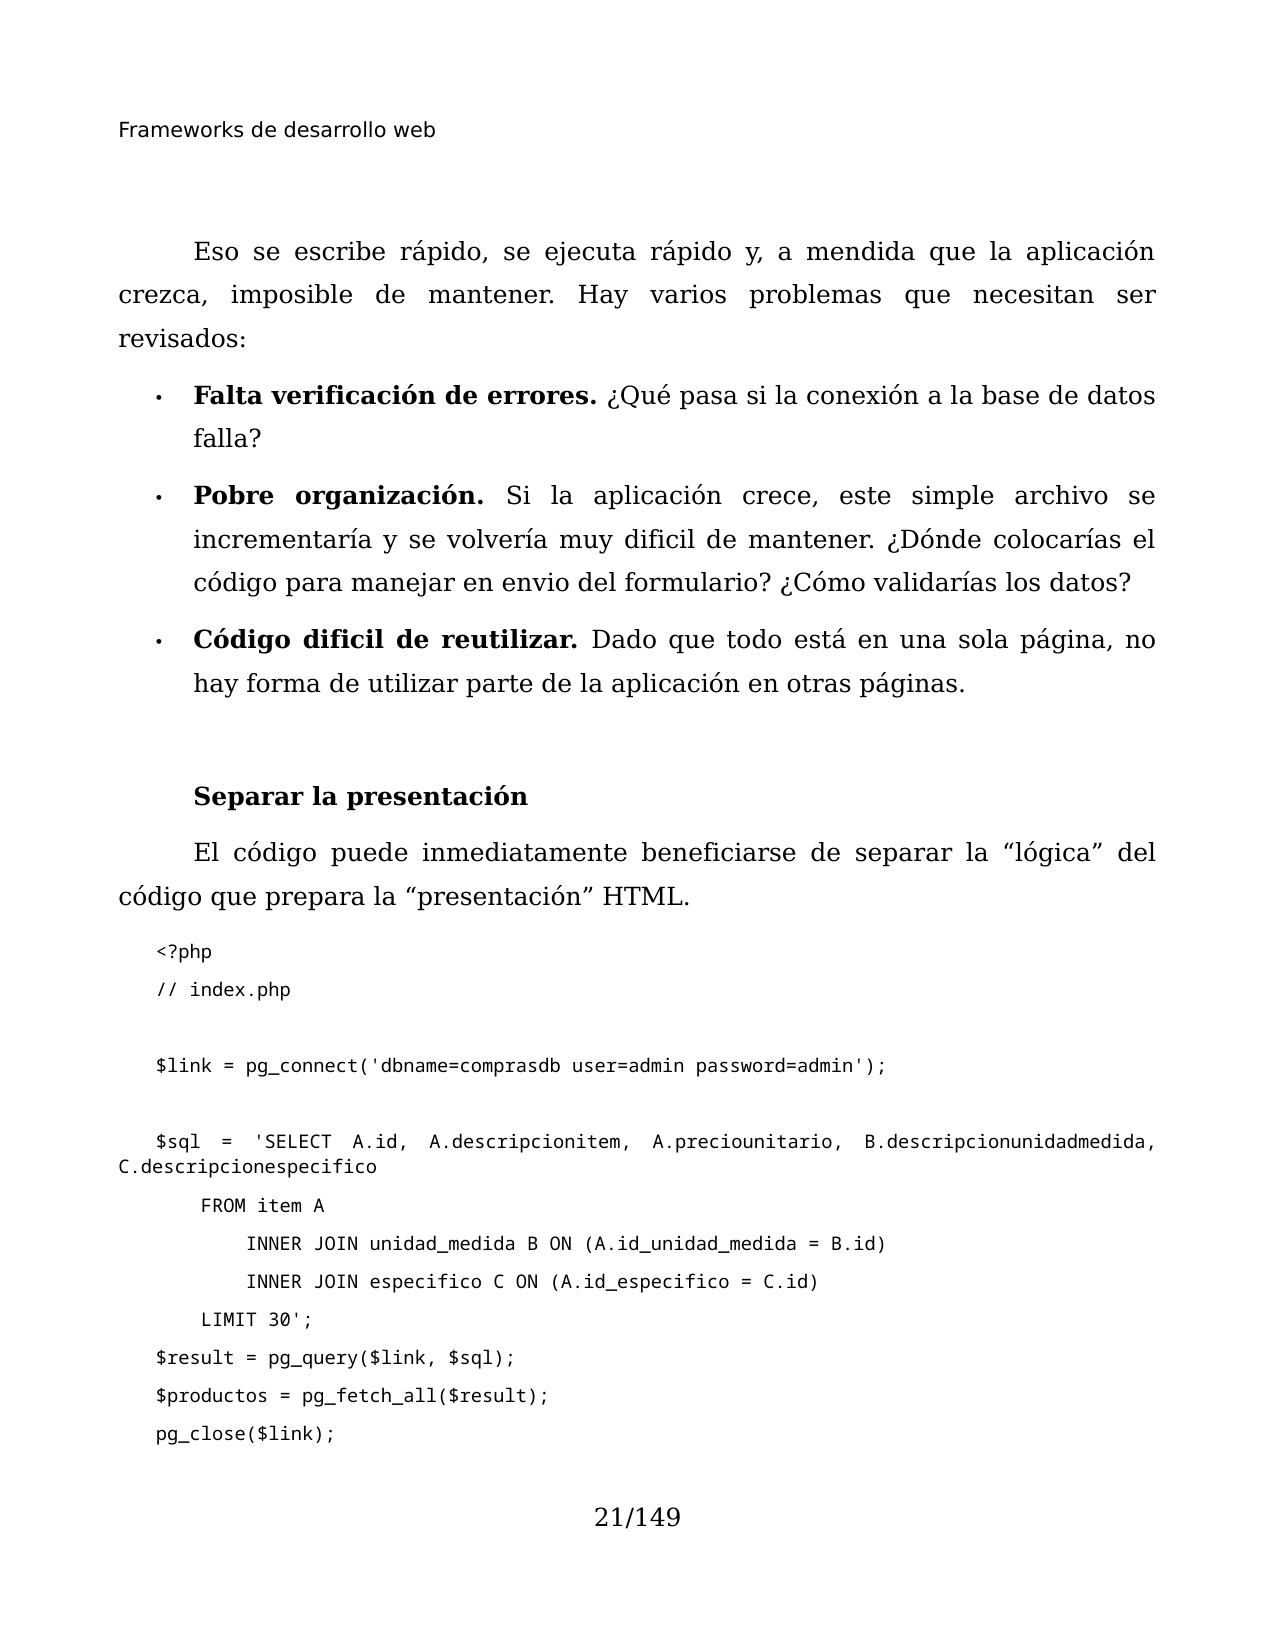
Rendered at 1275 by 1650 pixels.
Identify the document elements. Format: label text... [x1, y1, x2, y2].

list Código dificil de reutilizar. Dado que todo está en una sola página, no hay forma de utilizar parte de la aplicación en otras páginas. [156, 625, 1157, 698]
list Falta verificación de errores. ¿Qué pasa si la conexión a la base de datos falla? [156, 381, 1157, 454]
text Eso se escribe rápido, se ejecuta rápido y, a mendida que la aplicación crezca, imposible de mantener. Hay varios problemas que necesitan ser revisados: [118, 237, 1157, 354]
list Pobre organización. Si la aplicación crece, este simple archivo se incrementaría y se volvería muy dificil de mantener. ¿Dónde colocarías el código para manejar en envio del formulario? ¿Cómo validarías los datos? [156, 481, 1157, 598]
text El código puede inmediatamente beneficiarse de separar la “lógica” del código que prepara la “presentación” HTML. [118, 838, 1157, 911]
text INNER JOIN especifico C ON (A.id_especifico = C.id) [118, 1268, 1157, 1293]
text pg_close($link); [118, 1420, 1157, 1446]
text $productos = pg_fetch_all($result); [118, 1382, 1157, 1407]
text $sql = 'SELECT A.id, A.descripcionitem, A.preciounitario, B.descripcionunidadmedida, C.descripcionespecifico [118, 1128, 1157, 1179]
text Separar la presentación [118, 782, 1157, 811]
text LIMIT 30'; [118, 1306, 1157, 1331]
text $link = pg_connect('dbname=comprasdb user=admin password=admin'); [118, 1052, 1157, 1078]
text // index.php [118, 976, 1157, 1002]
text <?php [118, 938, 1157, 964]
text INNER JOIN unidad_medida B ON (A.id_unidad_medida = B.id) [118, 1230, 1157, 1255]
text FROM item A [118, 1192, 1157, 1217]
text $result = pg_query($link, $sql); [118, 1344, 1157, 1369]
